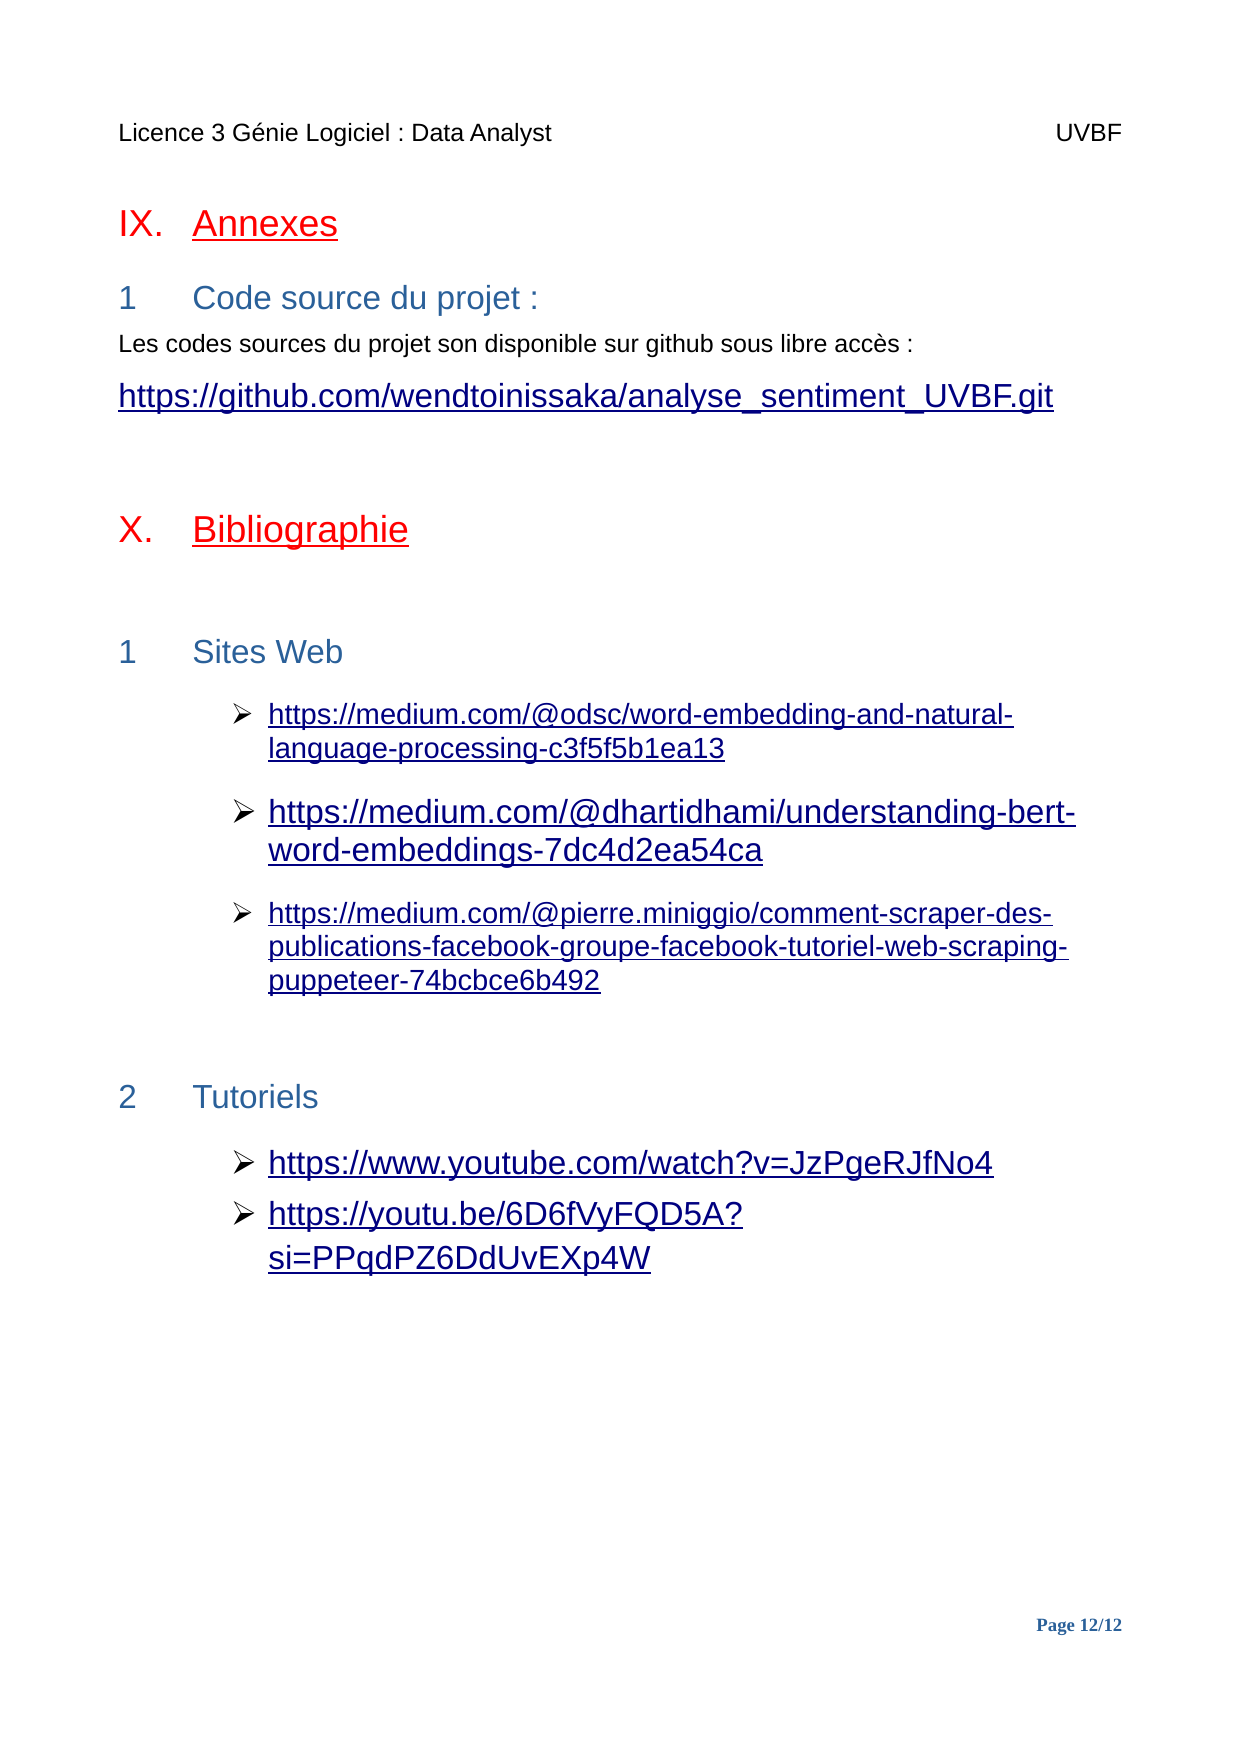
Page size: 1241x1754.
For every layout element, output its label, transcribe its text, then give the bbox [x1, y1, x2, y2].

subtitle Bibliographie [118, 508, 1122, 551]
list https://youtu.be/6D6fVyFQD5A?si=PPqdPZ6DdUvEXp4W [231, 1194, 1122, 1277]
text https://github.com/wendtoinissaka/analyse_sentiment_UVBF.git [118, 376, 1122, 415]
subtitle https://medium.com/@pierre.miniggio/comment-scraper-des-publications-facebook-groupe-facebook-tutoriel-web-scraping-puppeteer-74bcbce6b492 [231, 896, 1122, 997]
subtitle https://medium.com/@odsc/word-embedding-and-natural-language-processing-c3f5f5b1ea13 [231, 697, 1122, 764]
subtitle Code source du projet : [118, 278, 1122, 316]
subtitle Sites Web [118, 632, 1122, 670]
subtitle https://medium.com/@dhartidhami/understanding-bert-word-embeddings-7dc4d2ea54ca [231, 792, 1122, 869]
subtitle https://www.youtube.com/watch?v=JzPgeRJfNo4 [231, 1143, 1122, 1182]
subtitle Annexes [118, 201, 1122, 244]
text Les codes sources du projet son disponible sur github sous libre accès : [118, 329, 1122, 357]
subtitle Tutoriels [118, 1077, 1122, 1116]
